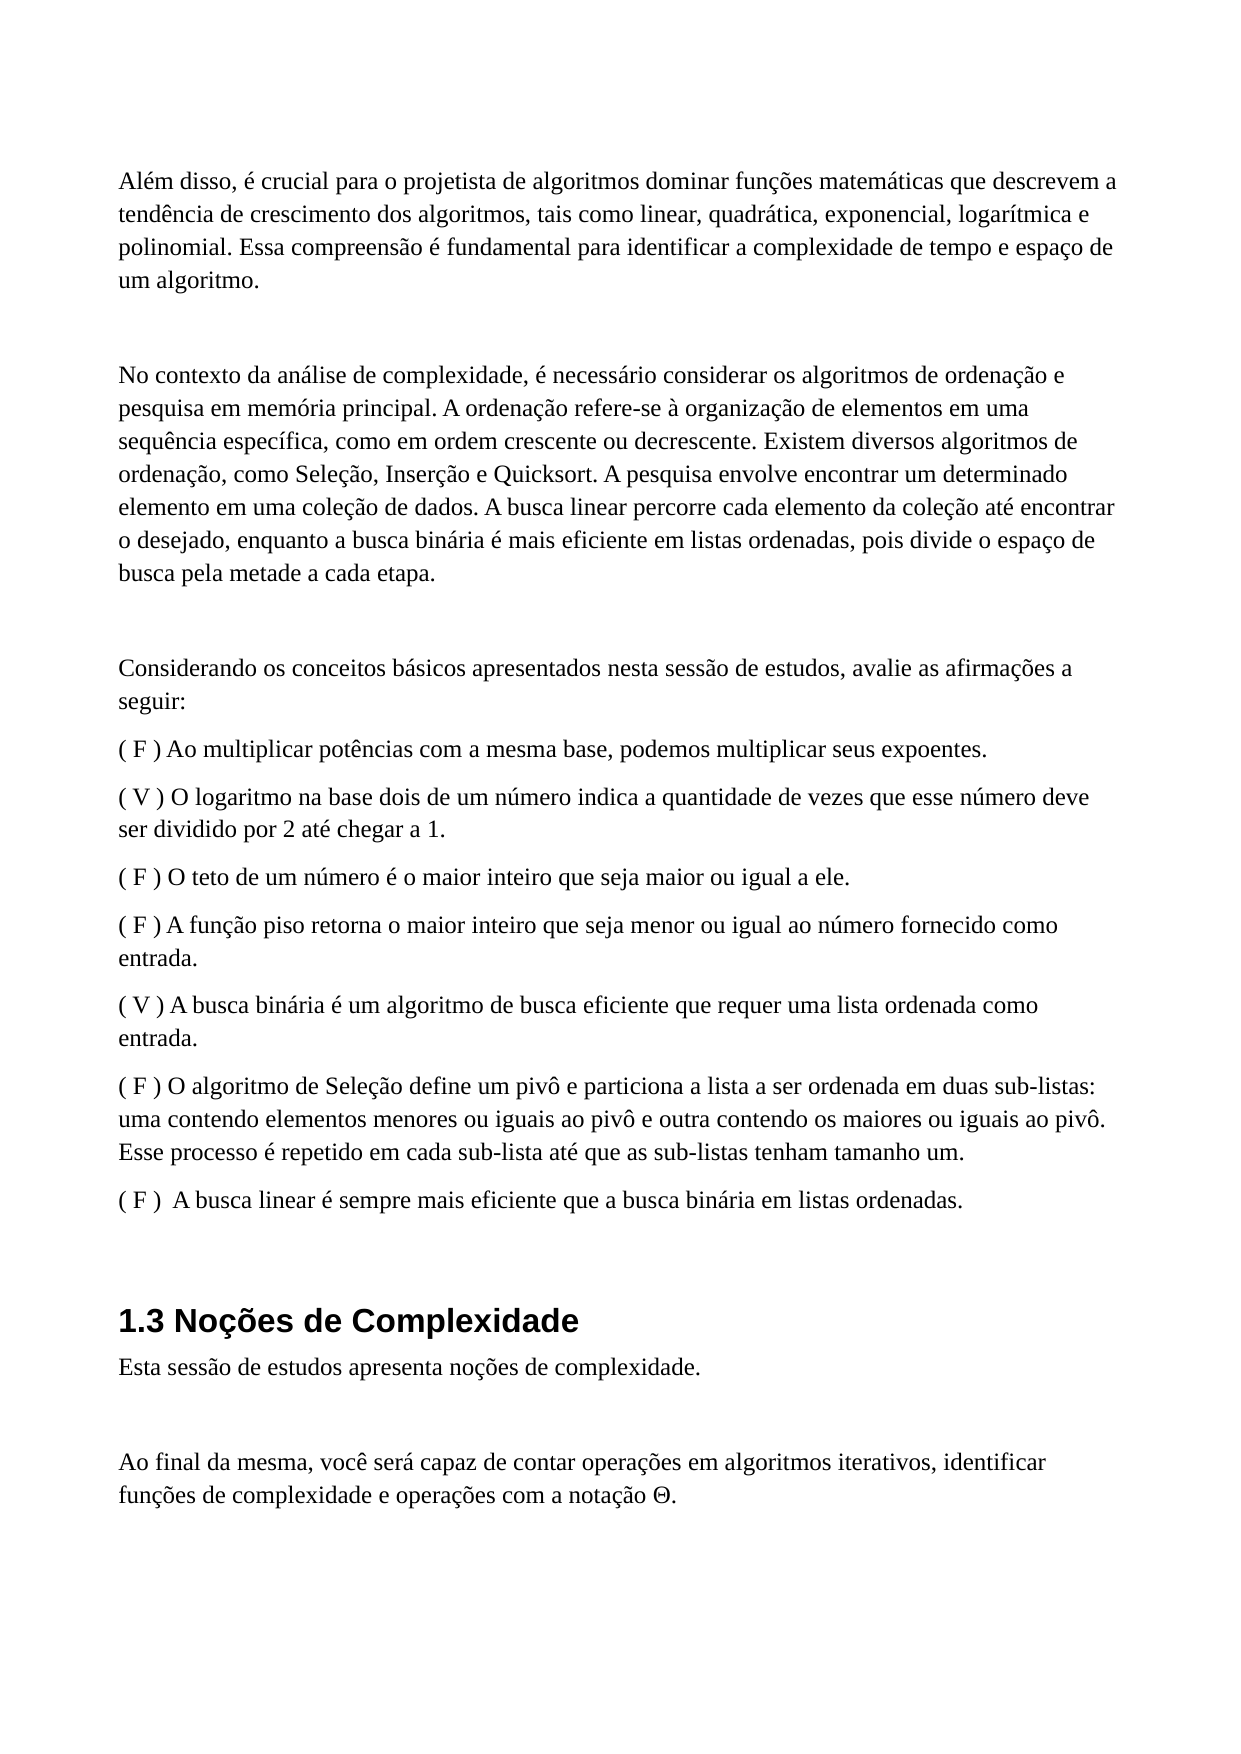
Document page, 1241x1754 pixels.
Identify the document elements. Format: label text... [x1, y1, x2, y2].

text ( V ) A busca binária é um algoritmo de busca eficiente que requer uma lista ordenada como entrada. [118, 990, 1122, 1052]
text Esta sessão de estudos apresenta noções de complexidade. [118, 1352, 1122, 1380]
subtitle 1.3 Noções de Complexidade [118, 1301, 1122, 1339]
text ( F ) Ao multiplicar potências com a mesma base, podemos multiplicar seus expoentes. [118, 734, 1122, 763]
text ( F ) O algoritmo de Seleção define um pivô e particiona a lista a ser ordenada em duas sub-listas: uma contendo elementos menores ou iguais ao pivô e outra contendo os maiores ou iguais ao pivô. Esse processo é repetido em cada sub-lista até que as sub-listas tenham tamanho um. [118, 1071, 1122, 1166]
text No contexto da análise de complexidade, é necessário considerar os algoritmos de ordenação e pesquisa em memória principal. A ordenação refere-se à organização de elementos em uma sequência específica, como em ordem crescente ou decrescente. Existem diversos algoritmos de ordenação, como Seleção, Inserção e Quicksort. A pesquisa envolve encontrar um determinado elemento em uma coleção de dados. A busca linear percorre cada elemento da coleção até encontrar o desejado, enquanto a busca binária é mais eficiente em listas ordenadas, pois divide o espaço de busca pela metade a cada etapa. [118, 360, 1122, 587]
text Considerando os conceitos básicos apresentados nesta sessão de estudos, avalie as afirmações a seguir: [118, 653, 1122, 715]
text ( F ) A função piso retorna o maior inteiro que seja menor ou igual ao número fornecido como entrada. [118, 910, 1122, 972]
text ( F ) A busca linear é sempre mais eficiente que a busca binária em listas ordenadas. [118, 1185, 1122, 1213]
text ( V ) O logaritmo na base dois de um número indica a quantidade de vezes que esse número deve ser dividido por 2 até chegar a 1. [118, 782, 1122, 843]
text Ao final da mesma, você será capaz de contar operações em algoritmos iterativos, identificar funções de complexidade e operações com a notação Θ. [118, 1447, 1122, 1509]
text Além disso, é crucial para o projetista de algoritmos dominar funções matemáticas que descrevem a tendência de crescimento dos algoritmos, tais como linear, quadrática, exponencial, logarítmica e polinomial. Essa compreensão é fundamental para identificar a complexidade de tempo e espaço de um algoritmo. [118, 166, 1122, 293]
text ( F ) O teto de um número é o maior inteiro que seja maior ou igual a ele. [118, 862, 1122, 891]
